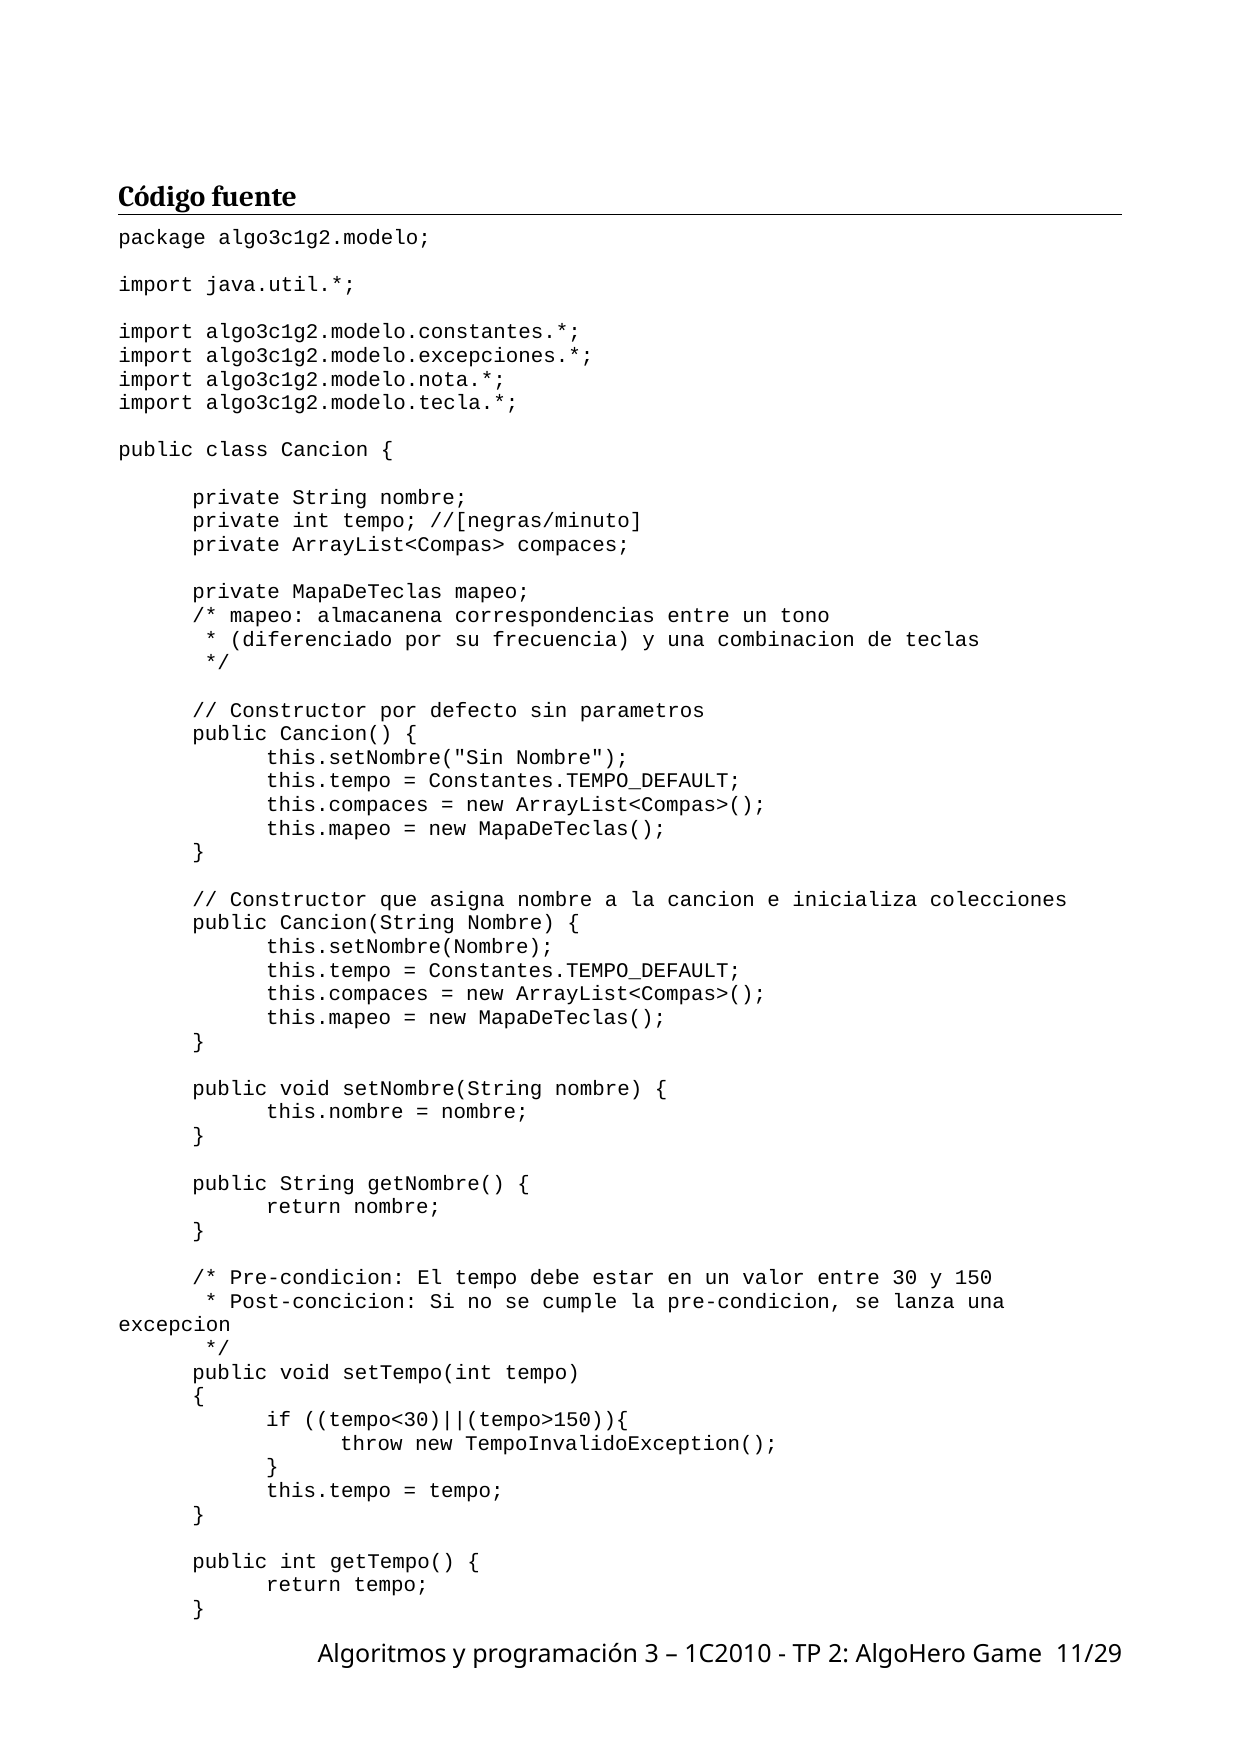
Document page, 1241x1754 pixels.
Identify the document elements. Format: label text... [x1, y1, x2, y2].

text private int tempo; //[negras/minuto] [118, 510, 1122, 534]
text return tempo; [118, 1574, 1122, 1598]
text this.tempo = Constantes.TEMPO_DEFAULT; [118, 771, 1122, 794]
text this.tempo = Constantes.TEMPO_DEFAULT; [118, 960, 1122, 983]
text public void setTempo(int tempo) [118, 1362, 1122, 1385]
text import algo3c1g2.modelo.tecla.*; [118, 392, 1122, 416]
text import algo3c1g2.modelo.nota.*; [118, 368, 1122, 392]
text this.mapeo = new MapaDeTeclas(); [118, 1007, 1122, 1031]
text this.compaces = new ArrayList<Compas>(); [118, 983, 1122, 1007]
text import java.util.*; [118, 274, 1122, 298]
text } [118, 1220, 1122, 1243]
text this.mapeo = new MapaDeTeclas(); [118, 818, 1122, 841]
text import algo3c1g2.modelo.excepciones.*; [118, 345, 1122, 368]
text return nombre; [118, 1196, 1122, 1220]
text /* Pre-condicion: El tempo debe estar en un valor entre 30 y 150 [118, 1267, 1122, 1291]
text this.tempo = tempo; [118, 1480, 1122, 1503]
text import algo3c1g2.modelo.constantes.*; [118, 321, 1122, 345]
text } [118, 1503, 1122, 1527]
text this.setNombre(Nombre); [118, 936, 1122, 960]
text } [118, 1598, 1122, 1622]
text * Post-concicion: Si no se cumple la pre-condicion, se lanza una excepcion [118, 1291, 1122, 1338]
text /* mapeo: almacanena correspondencias entre un tono [118, 605, 1122, 629]
text this.setNombre("Sin Nombre"); [118, 747, 1122, 771]
text package algo3c1g2.modelo; [118, 227, 1122, 250]
text } [118, 841, 1122, 865]
text } [118, 1125, 1122, 1149]
text // Constructor que asigna nombre a la cancion e inicializa colecciones [118, 889, 1122, 912]
text private ArrayList<Compas> compaces; [118, 534, 1122, 558]
text public class Cancion { [118, 439, 1122, 463]
text { [118, 1385, 1122, 1409]
text private MapaDeTeclas mapeo; [118, 581, 1122, 605]
text } [118, 1456, 1122, 1480]
text public Cancion() { [118, 723, 1122, 747]
text */ [118, 1338, 1122, 1362]
text } [118, 1031, 1122, 1054]
subtitle Código fuente [118, 180, 1122, 214]
text if ((tempo<30)||(tempo>150)){ [118, 1409, 1122, 1433]
text throw new TempoInvalidoException(); [118, 1433, 1122, 1456]
text this.compaces = new ArrayList<Compas>(); [118, 794, 1122, 818]
text // Constructor por defecto sin parametros [118, 699, 1122, 723]
text this.nombre = nombre; [118, 1102, 1122, 1125]
text * (diferenciado por su frecuencia) y una combinacion de teclas [118, 629, 1122, 652]
text */ [118, 652, 1122, 676]
text public int getTempo() { [118, 1551, 1122, 1574]
text public void setNombre(String nombre) { [118, 1078, 1122, 1102]
text public Cancion(String Nombre) { [118, 912, 1122, 936]
text public String getNombre() { [118, 1172, 1122, 1196]
text private String nombre; [118, 487, 1122, 510]
